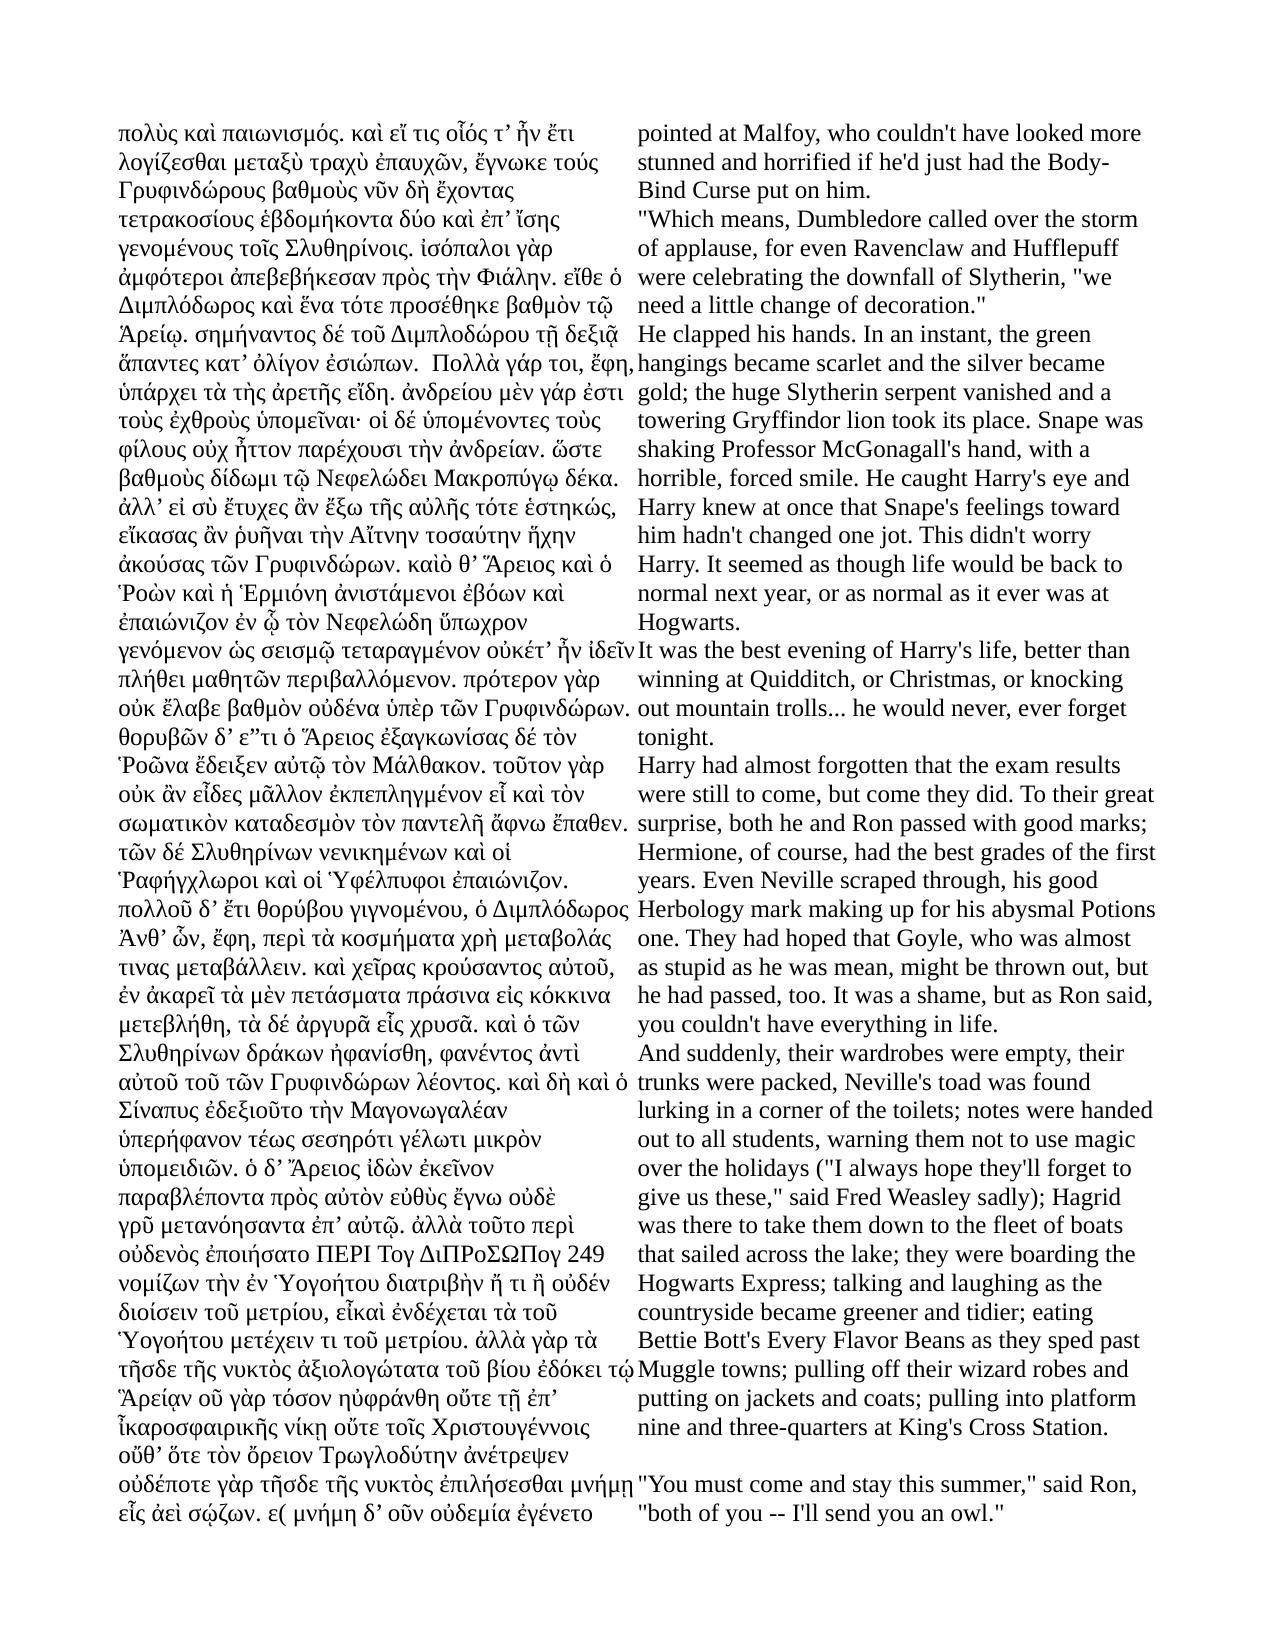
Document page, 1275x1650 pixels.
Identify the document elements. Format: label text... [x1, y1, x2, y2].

table_cell πολὺς καὶ παιωνισμός. καὶ εἴ τις οἷός τ’ ἦν ἔτι λογίζεσθαι μεταξὺ τραχὺ ἐπαυχῶν, ἔγνωκε τούς Γρυφινδώρους βαθμοὺς νῦν δὴ ἔχοντας τετρακοσίους ἑβδομήκοντα δύο καὶ ἐπ’ ἴσης γενομένους τοῖς Σλυθηρίνοις. ἰσόπαλοι γὰρ ἀμφότεροι ἀπεβεβήκεσαν πρὸς τὴν Φιάλην. εἴθε ὁ Διμπλόδωρος καὶ ἕνα τότε προσέθηκε βαθμὸν τῷ Ἁρείῳ. σημήναντος δέ τοῦ Διμπλοδώρου τῇ δεξιᾷ ἅπαντες κατ’ ὀλίγον ἐσιώπων. Πολλὰ γάρ τοι, ἔφη, ὑπάρχει τὰ τὴς ἀρετῆς εἴδη. ἀνδρείου μὲν γάρ ἐστι τοὺς ἐχθροὺς ὑπομεῖναι· οἱ δέ ὑπομένοντες τοὺς φίλους οὐχ ἦττον παρέχουσι τὴν ἀνδρείαν. ὥστε βαθμοὺς δίδωμι τῷ Νεφελώδει Μακροπύγῳ δέκα. ἀλλ’ εἰ σὺ ἔτυχες ἂν ἔξω τῆς αὐλῆς τότε ἑστηκώς, εἴκασας ἂν ῥυῆναι τὴν Αἴτνην τοσαύτην ἥχην ἀκούσας τῶν Γρυφινδώρων. καὶὸ θ’ Ἅρειος καὶ ὁ Ῥοὼν καὶ ἡ Ἑρμιόνη ἀνιστάμενοι ἐβόων καὶ ἐπαιώνιζον ἐν ᾧ τὸν Νεφελώδη ὕπωχρον γενόμενον ὡς σεισμῷ τεταραγμένον οὐκέτ’ ἦν ἰδεῖν πλήθει μαθητῶν περιβαλλόμενον. πρότερον γὰρ οὐκ ἔλαβε βαθμὸν οὐδένα ὑπὲρ τῶν Γρυφινδώρων. θορυβῶν δ’ ε”τι ὁ Ἅρειος ἐξαγκωνίσας δέ τὸν Ῥοῶνα ἔδειξεν αὐτῷ τὸν Μάλθακον. τοῦτον γὰρ οὐκ ἂν εἶδες μᾶλλον ἐκπεπληγμένον εἷ καὶ τὸν σωματικὸν καταδεσμὸν τὸν παντελῆ ἄφνω ἔπαθεν. τῶν δέ Σλυθηρίνων νενικημένων καὶ οἱ Ῥαφήγχλωροι καὶ οἱ Ὑφέλπυφοι ἐπαιώνιζον. πολλοῦ δ’ ἔτι θορύβου γιγνομένου, ὁ Διμπλόδωρος Ἀνθ’ ὧν, ἔφη, περὶ τὰ κοσμήματα χρὴ μεταβολάς τινας μεταβάλλειν. καὶ χεῖρας κρούσαντος αὐτοῦ, ἐν ἀκαρεῖ τὰ μὲν πετάσματα πράσινα εἰς κόκκινα μετεβλήθη, τὰ δέ ἀργυρᾶ εἷς χρυσᾶ. καὶ ὁ τῶν Σλυθηρίνων δράκων ἠφανίσθη, φανέντος ἀντὶ αὐτοῦ τοῦ τῶν Γρυφινδώρων λέοντος. καὶ δὴ καὶ ὁ Σίναπυς ἐδεξιοῦτο τὴν Μαγονωγαλέαν ὑπερήφανον τέως σεσηρότι γέλωτι μικρὸν ὑπομειδιῶν. ὁ δ’ Ἄρειος ἰδὼν ἐκεῖνον παραβλέποντα πρὸς αὐτὸν εὐθὺς ἔγνω οὐδὲ γρῦ μετανόησαντα ἐπ’ αὐτῷ. ἀλλὰ τοῦτο περὶ οὐδενὸς ἐποιήσατο ΠΕΡΙ Τογ ΔιΠΡοΣΩΠογ 249 νομίζων τὴν ἐν Ὑογοήτου διατριβὴν ἤ τι ἢ οὐδέν διοίσειν τοῦ μετρίου, εἶκαὶ ἐνδέχεται τὰ τοῦ Ὑογοήτου μετέχειν τι τοῦ μετρίου. ἀλλὰ γὰρ τὰ τῆσδε τῆς νυκτὸς ἀξιολογώτατα τοῦ βίου ἐδόκει τῴ Ἃρείᾳν οῦ γὰρ τόσον ηὐφράνθη οὔτε τῇ ἐπ’ ἶκαροσφαιρικῆς νίκῃ οὔτε τοῖς Χριστουγέννοις οὔθ’ ὅτε τὸν ὄρειον Τρωγλοδύτην ἀνέτρεψεν οὐδέποτε γὰρ τῆσδε τῆς νυκτὸς ἐπιλήσεσθαι μνήμῃ εἷς ἀεὶ σῴζων. ε( μνήμη δ’ οῦν οὐδεμία ἐγένετο [118, 118, 637, 1527]
table_cell pointed at Malfoy, who couldn't have looked more stunned and horrified if he'd just had the Body-Bind Curse put on him. "Which means, Dumbledore called over the storm of applause, for even Ravenclaw and Hufflepuff were celebrating the downfall of Slytherin, "we need a little change of decoration." He clapped his hands. In an instant, the green hangings became scarlet and the silver became gold; the huge Slytherin serpent vanished and a towering Gryffindor lion took its place. Snape was shaking Professor McGonagall's hand, with a horrible, forced smile. He caught Harry's eye and Harry knew at once that Snape's feelings toward him hadn't changed one jot. This didn't worry Harry. It seemed as though life would be back to normal next year, or as normal as it ever was at Hogwarts. It was the best evening of Harry's life, better than winning at Quidditch, or Christmas, or knocking out mountain trolls... he would never, ever forget tonight. Harry had almost forgotten that the exam results were still to come, but come they did. To their great surprise, both he and Ron passed with good marks; Hermione, of course, had the best grades of the first years. Even Neville scraped through, his good Herbology mark making up for his abysmal Potions one. They had hoped that Goyle, who was almost as stupid as he was mean, might be thrown out, but he had passed, too. It was a shame, but as Ron said, you couldn't have everything in life. And suddenly, their wardrobes were empty, their trunks were packed, Neville's toad was found lurking in a corner of the toilets; notes were handed out to all students, warning them not to use magic over the holidays ("I always hope they'll forget to give us these," said Fred Weasley sadly); Hagrid was there to take them down to the fleet of boats that sailed across the lake; they were boarding the Hogwarts Express; talking and laughing as the countryside became greener and tidier; eating Bettie Bott's Every Flavor Beans as they sped past Muggle towns; pulling off their wizard robes and putting on jackets and coats; pulling into platform nine and three-quarters at King's Cross Station. "You must come and stay this summer," said Ron, "both of you -- I'll send you an owl." [637, 118, 1157, 1527]
